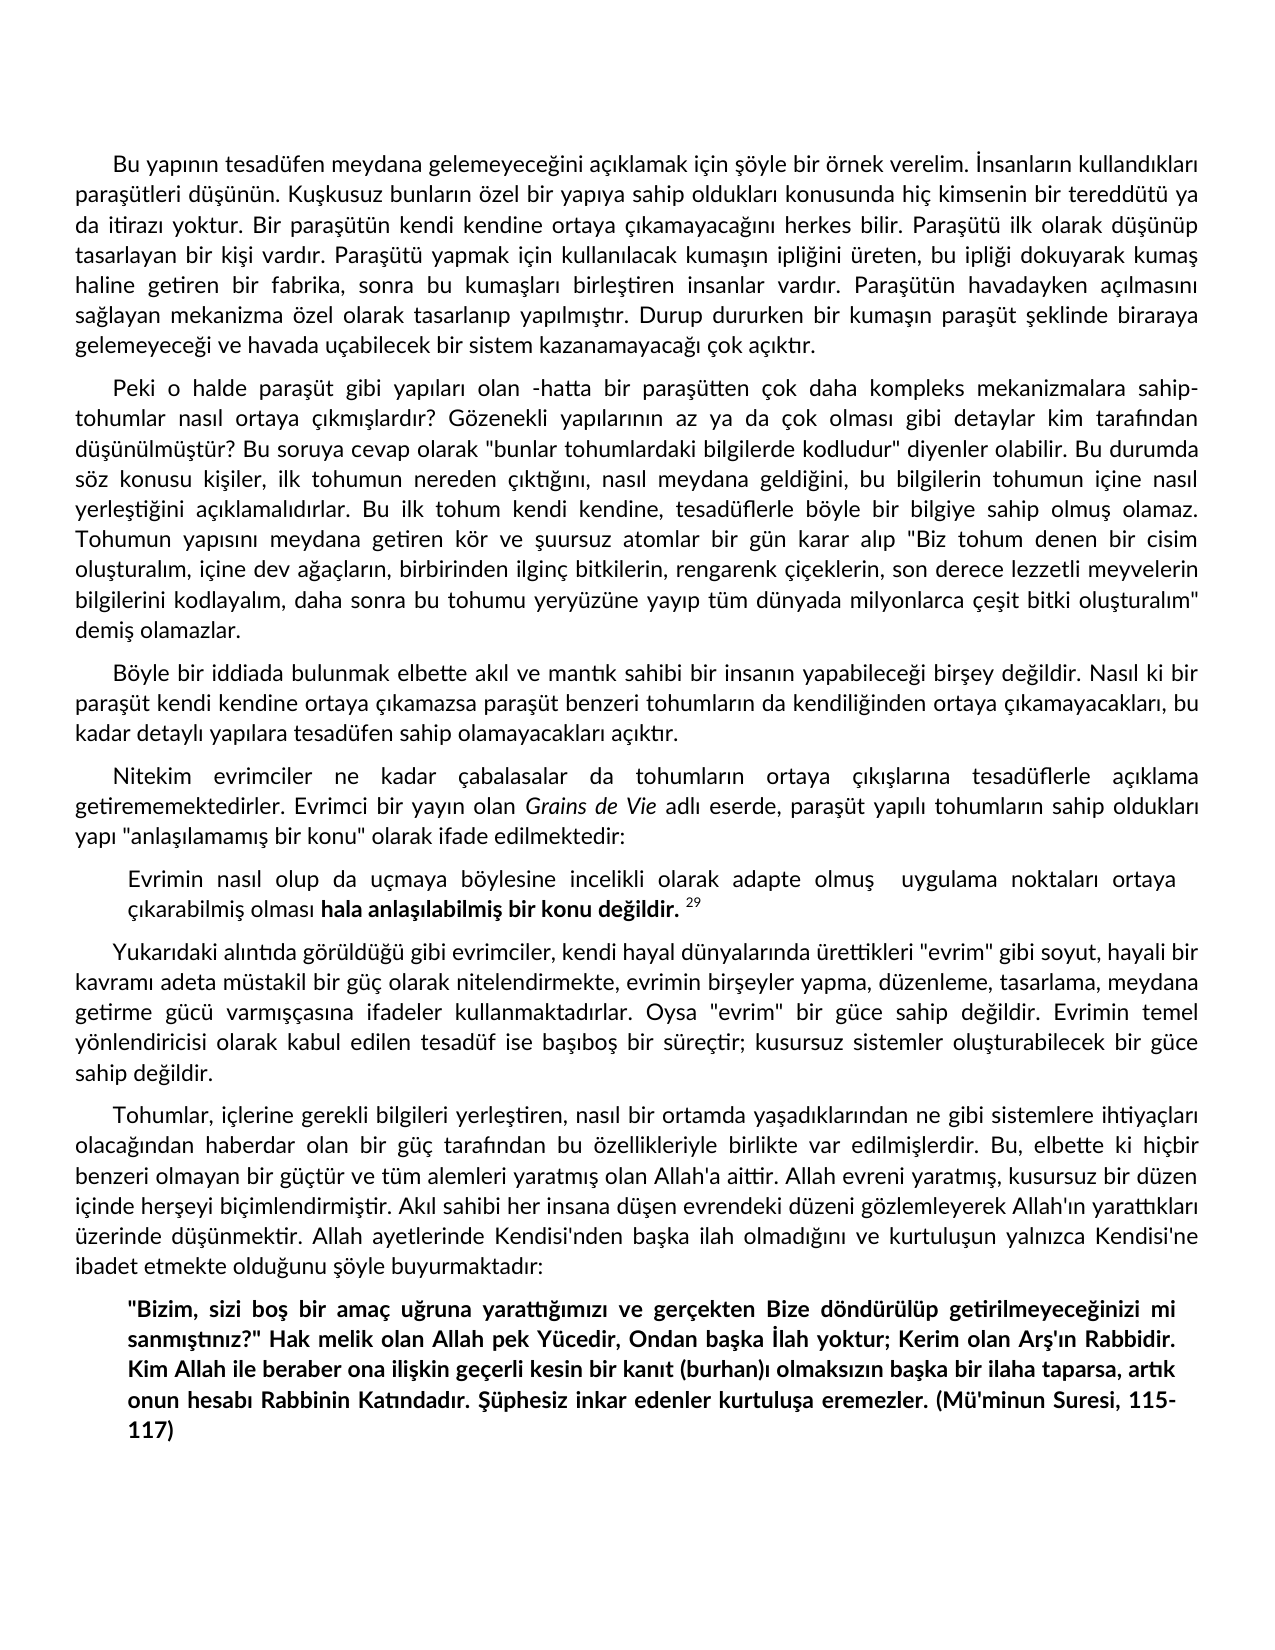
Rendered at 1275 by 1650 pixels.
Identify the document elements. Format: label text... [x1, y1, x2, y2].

text Tohumlar, içlerine gerekli bilgileri yerleştiren, nasıl bir ortamda yaşadıklarından ne gibi sistemlere ihtiyaçları olacağından haberdar olan bir güç tarafından bu özellikleriyle birlikte var edilmişlerdir. Bu, elbette ki hiçbir benzeri olmayan bir güçtür ve tüm alemleri yaratmış olan Allah'a aittir. Allah evreni yaratmış, kusursuz bir düzen içinde herşeyi biçimlendirmiştir. Akıl sahibi her insana düşen evrendeki düzeni gözlemleyerek Allah'ın yarattıkları üzerinde düşünmektir. Allah ayetlerinde Kendisi'nden başka ilah olmadığını ve kurtuluşun yalnızca Kendisi'ne ibadet etmekte olduğunu şöyle buyurmaktadır: [75, 1101, 1200, 1279]
text Böyle bir iddiada bulunmak elbette akıl ve mantık sahibi bir insanın yapabileceği birşey değildir. Nasıl ki bir paraşüt kendi kendine ortaya çıkamazsa paraşüt benzeri tohumların da kendiliğinden ortaya çıkamayacakları, bu kadar detaylı yapılara tesadüfen sahip olamayacakları açıktır. [75, 658, 1200, 746]
text Yukarıdaki alıntıda görüldüğü gibi evrimciler, kendi hayal dünyalarında ürettikleri "evrim" gibi soyut, hayali bir kavramı adeta müstakil bir güç olarak nitelendirmekte, evrimin birşeyler yapma, düzenleme, tasarlama, meydana getirme gücü varmışçasına ifadeler kullanmaktadırlar. Oysa "evrim" bir güce sahip değildir. Evrimin temel yönlendiricisi olarak kabul edilen tesadüf ise başıboş bir süreçtir; kusursuz sistemler oluşturabilecek bir güce sahip değildir. [75, 937, 1200, 1086]
text "Bizim, sizi boş bir amaç uğruna yarattığımızı ve gerçekten Bize döndürülüp getirilmeyeceğinizi mi sanmıştınız?" Hak melik olan Allah pek Yücedir, Ondan başka İlah yoktur; Kerim olan Arş'ın Rabbidir. Kim Allah ile beraber ona ilişkin geçerli kesin bir kanıt (burhan)ı olmaksızın başka bir ilaha taparsa, artık onun hesabı Rabbinin Katındadır. Şüphesiz inkar edenler kurtuluşa eremezler. (Mü'minun Suresi, 115-117) [127, 1295, 1177, 1443]
text Evrimin nasıl olup da uçmaya böylesine incelikli olarak adapte olmuş uygulama noktaları ortaya çıkarabilmiş olması hala anlaşılabilmiş bir konu değildir. 29 [127, 864, 1177, 922]
text Nitekim evrimciler ne kadar çabalasalar da tohumların ortaya çıkışlarına tesadüflerle açıklama getirememektedirler. Evrimci bir yayın olan Grains de Vie adlı eserde, paraşüt yapılı tohumların sahip oldukları yapı "anlaşılamamış bir konu" olarak ifade edilmektedir: [75, 761, 1200, 849]
text Bu yapının tesadüfen meydana gelemeyeceğini açıklamak için şöyle bir örnek verelim. İnsanların kullandıkları paraşütleri düşünün. Kuşkusuz bunların özel bir yapıya sahip oldukları konusunda hiç kimsenin bir tereddütü ya da itirazı yoktur. Bir paraşütün kendi kendine ortaya çıkamayacağını herkes bilir. Paraşütü ilk olarak düşünüp tasarlayan bir kişi vardır. Paraşütü yapmak için kullanılacak kumaşın ipliğini üreten, bu ipliği dokuyarak kumaş haline getiren bir fabrika, sonra bu kumaşları birleştiren insanlar vardır. Paraşütün havadayken açılmasını sağlayan mekanizma özel olarak tasarlanıp yapılmıştır. Durup dururken bir kumaşın paraşüt şeklinde biraraya gelemeyeceği ve havada uçabilecek bir sistem kazanamayacağı çok açıktır. [75, 150, 1200, 359]
text Peki o halde paraşüt gibi yapıları olan -hatta bir paraşütten çok daha kompleks mekanizmalara sahip- tohumlar nasıl ortaya çıkmışlardır? Gözenekli yapılarının az ya da çok olması gibi detaylar kim tarafından düşünülmüştür? Bu soruya cevap olarak "bunlar tohumlardaki bilgilerde kodludur" diyenler olabilir. Bu durumda söz konusu kişiler, ilk tohumun nereden çıktığını, nasıl meydana geldiğini, bu bilgilerin tohumun içine nasıl yerleştiğini açıklamalıdırlar. Bu ilk tohum kendi kendine, tesadüflerle böyle bir bilgiye sahip olmuş olamaz. Tohumun yapısını meydana getiren kör ve şuursuz atomlar bir gün karar alıp "Biz tohum denen bir cisim oluşturalım, içine dev ağaçların, birbirinden ilginç bitkilerin, rengarenk çiçeklerin, son derece lezzetli meyvelerin bilgilerini kodlayalım, daha sonra bu tohumu yeryüzüne yayıp tüm dünyada milyonlarca çeşit bitki oluşturalım" demiş olamazlar. [75, 374, 1200, 643]
